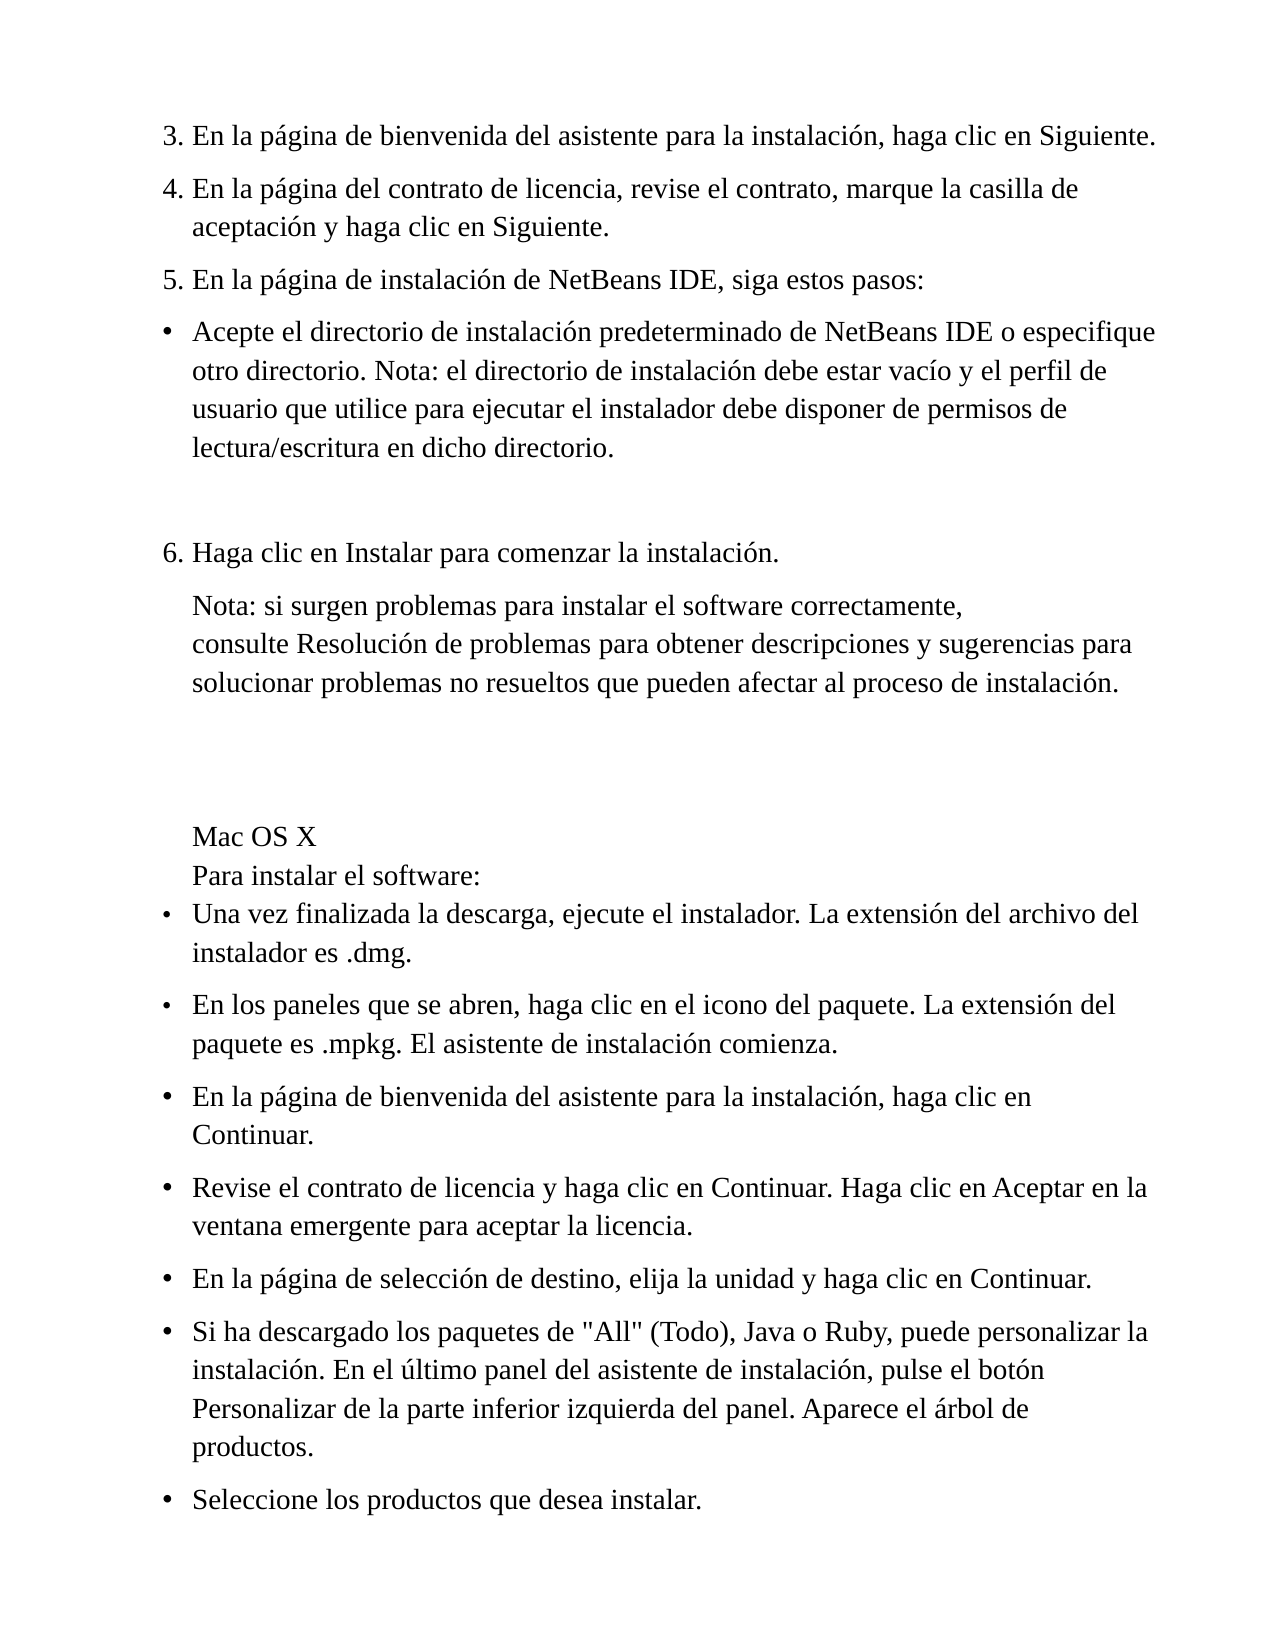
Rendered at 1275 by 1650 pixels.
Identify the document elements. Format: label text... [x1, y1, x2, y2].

list En la página de selección de destino, elija la unidad y haga clic en Continuar. [162, 1261, 1157, 1295]
list En la página del contrato de licencia, revise el contrato, marque la casilla de aceptación y haga clic en Siguiente. [162, 171, 1157, 243]
list Para instalar el software: [162, 858, 1157, 891]
list Una vez finalizada la descarga, ejecute el instalador. La extensión del archivo del instalador es .dmg. [162, 896, 1157, 968]
list Haga clic en Instalar para comenzar la instalación. [162, 535, 1157, 569]
list Acepte el directorio de instalación predeterminado de NetBeans IDE o especifique otro directorio. Nota: el directorio de instalación debe estar vacío y el perfil de usuario que utilice para ejecutar el instalador debe disponer de permisos de lectura/escritura en dicho directorio. [162, 314, 1157, 464]
list Nota: si surgen problemas para instalar el software correctamente, consulte Resolución de problemas para obtener descripciones y sugerencias para solucionar problemas no resueltos que pueden afectar al proceso de instalación. [162, 588, 1157, 699]
list En la página de bienvenida del asistente para la instalación, haga clic en Siguiente. [162, 118, 1157, 152]
list En los paneles que se abren, haga clic en el icono del paquete. La extensión del paquete es .mpkg. El asistente de instalación comienza. [162, 987, 1157, 1059]
list En la página de instalación de NetBeans IDE, siga estos pasos: [162, 262, 1157, 295]
list Revise el contrato de licencia y haga clic en Continuar. Haga clic en Aceptar en la ventana emergente para aceptar la licencia. [162, 1170, 1157, 1242]
list En la página de bienvenida del asistente para la instalación, haga clic en Continuar. [162, 1079, 1157, 1151]
list Seleccione los productos que desea instalar. [162, 1482, 1157, 1516]
list Si ha descargado los paquetes de "All" (Todo), Java o Ruby, puede personalizar la instalación. En el último panel del asistente de instalación, pulse el botón Personalizar de la parte inferior izquierda del panel. Aparece el árbol de productos. [162, 1314, 1157, 1463]
list Mac OS X [162, 819, 1157, 853]
